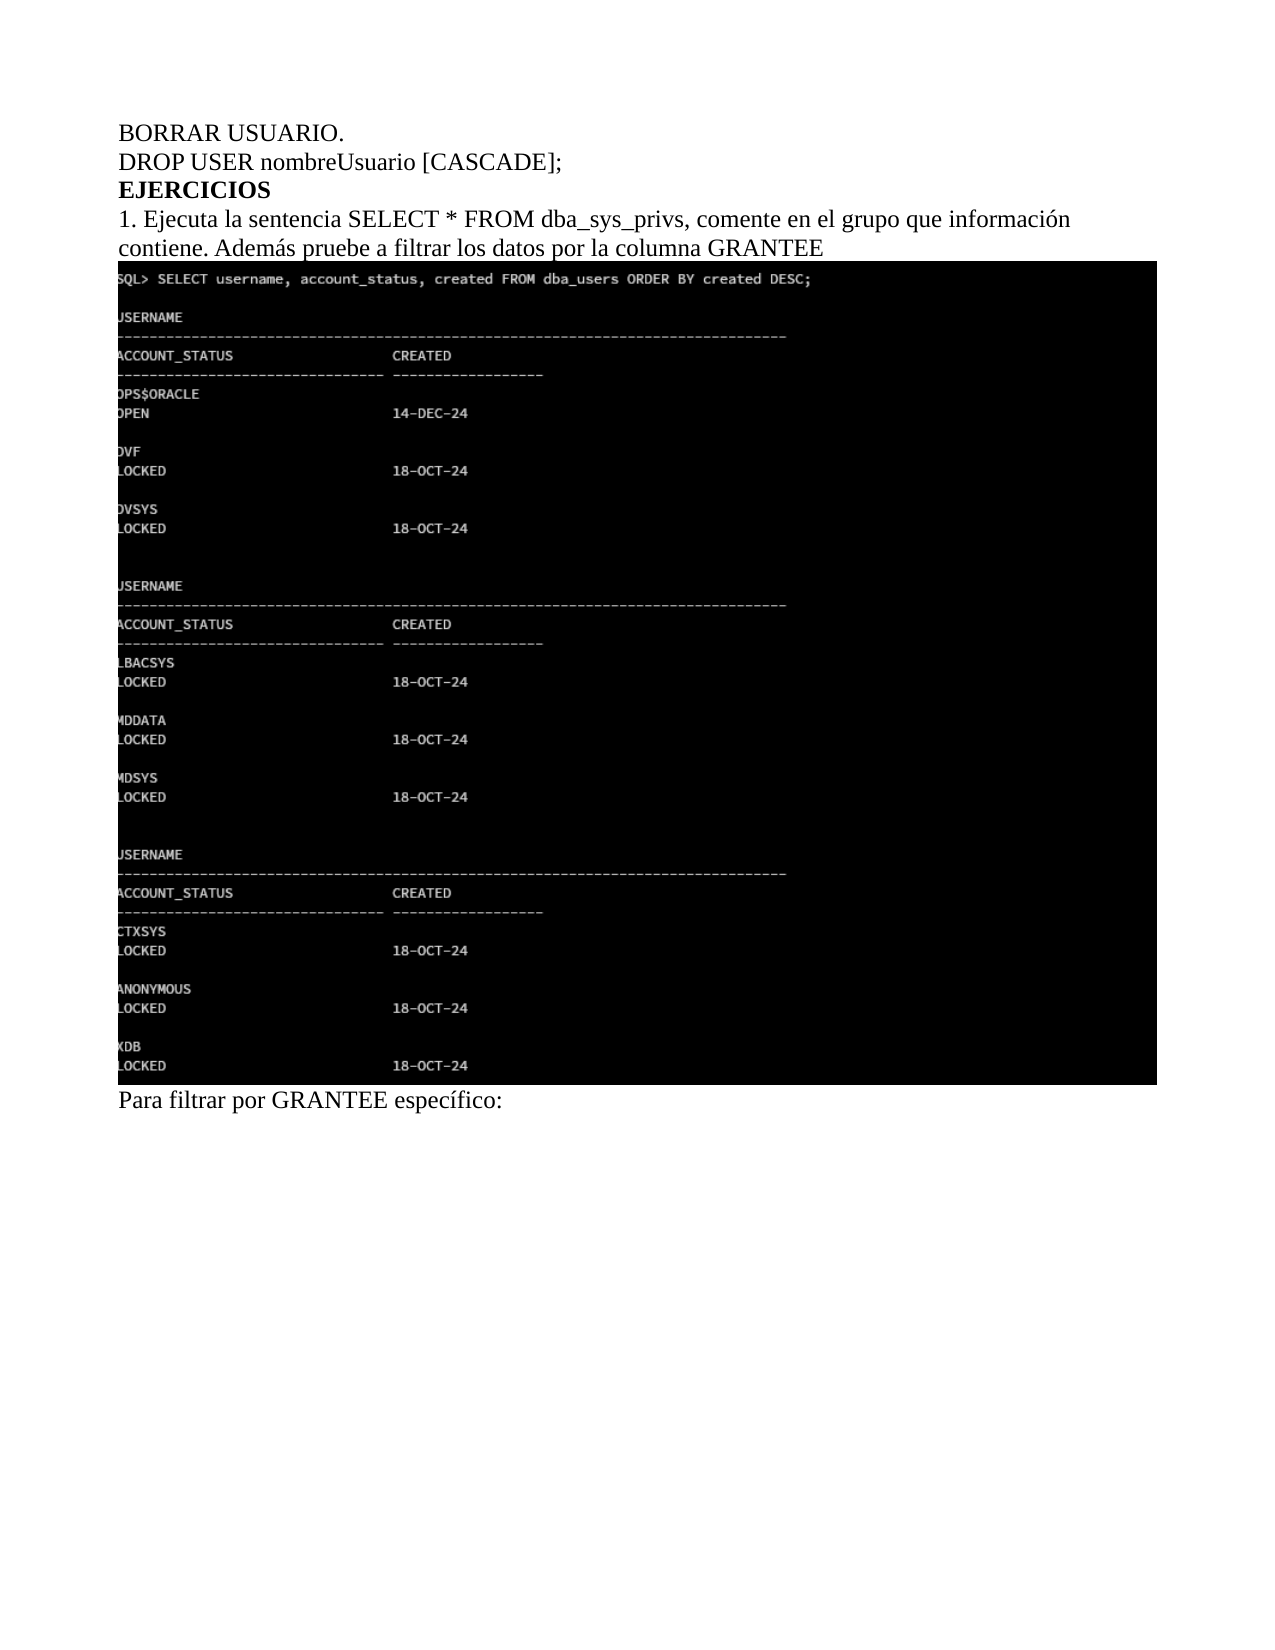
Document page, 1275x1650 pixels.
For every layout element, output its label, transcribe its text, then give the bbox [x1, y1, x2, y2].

picture [118, 261, 1157, 1085]
text DROP USER nombreUsuario [CASCADE]; [118, 147, 1157, 176]
text Para filtrar por GRANTEE específico: [118, 1085, 1157, 1114]
text BORRAR USUARIO. [118, 118, 1157, 147]
text EJERCICIOS [118, 176, 1157, 204]
text 1. Ejecuta la sentencia SELECT * FROM dba_sys_privs, comente en el grupo que información contiene. Además pruebe a filtrar los datos por la columna GRANTEE [118, 204, 1157, 261]
